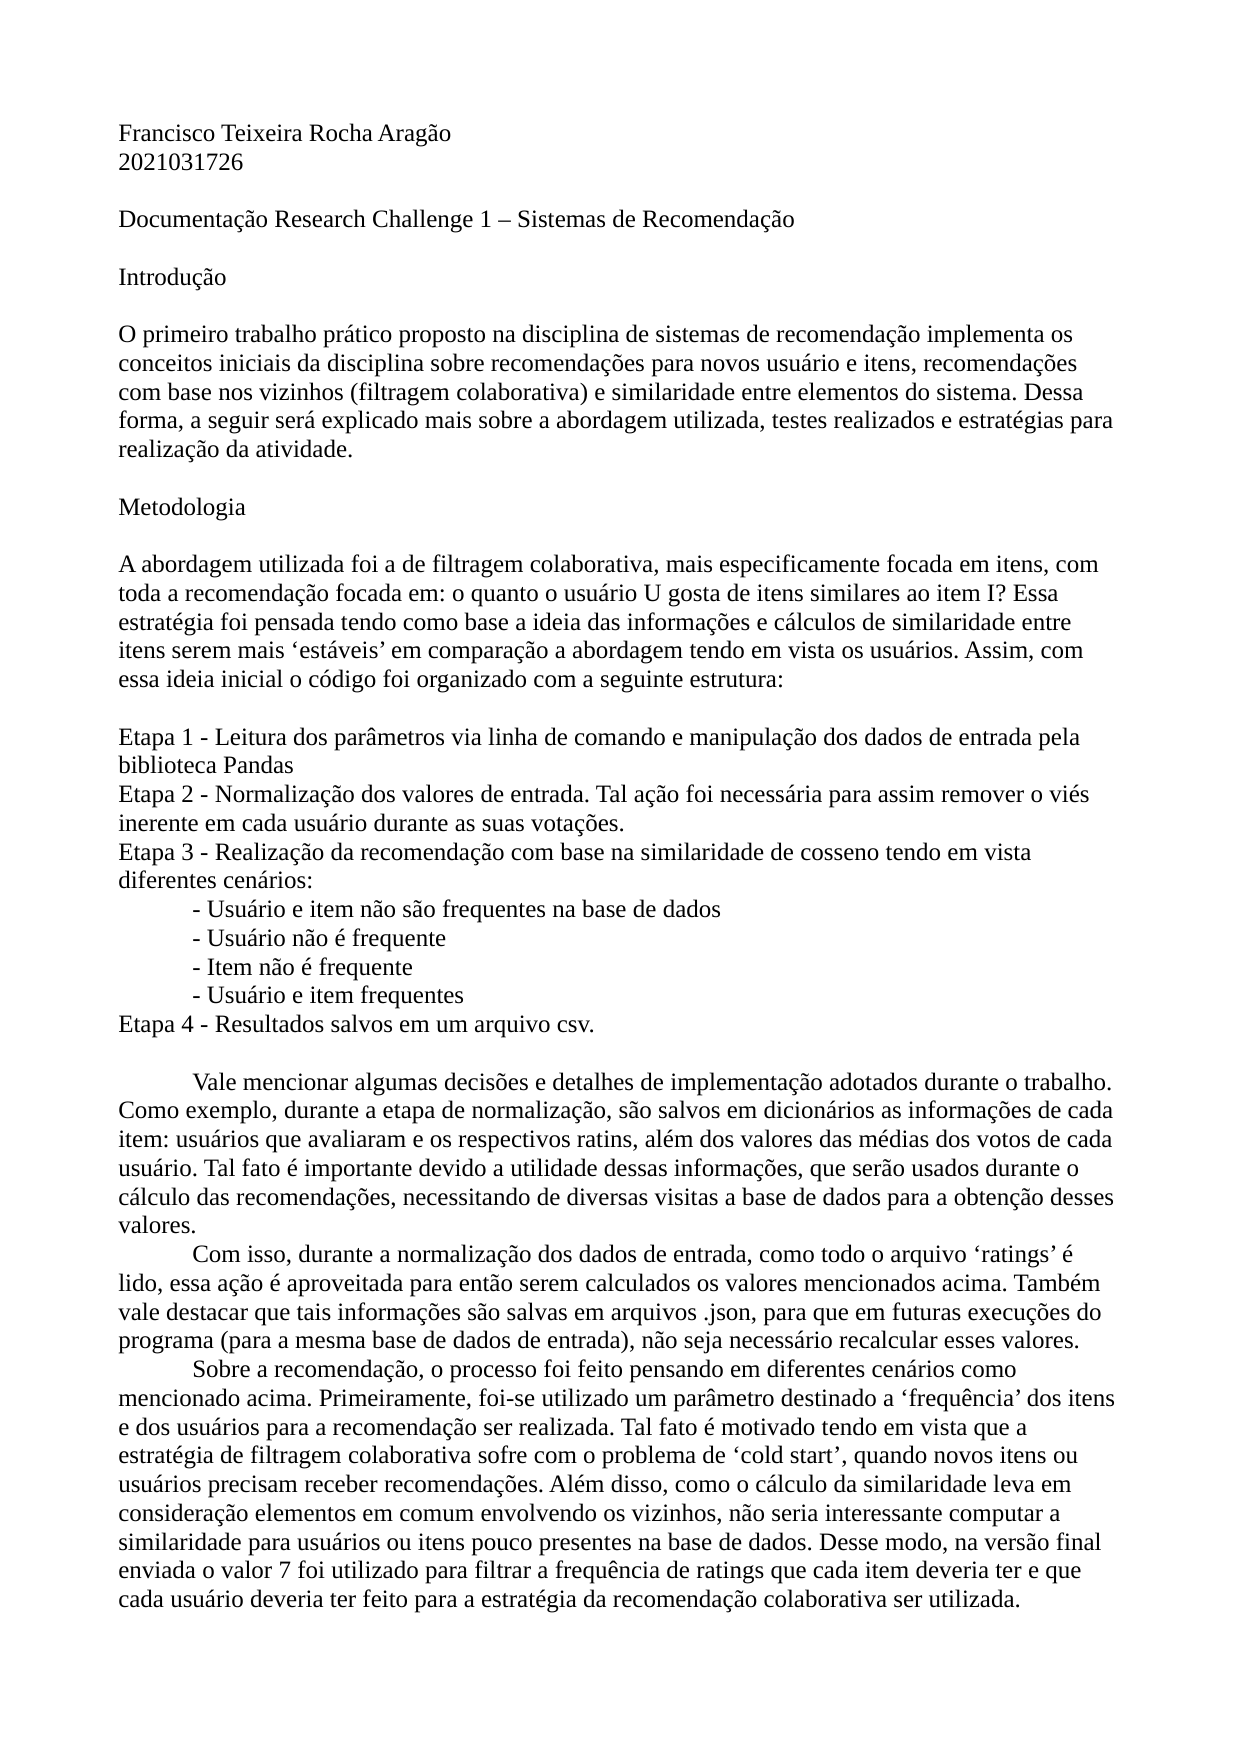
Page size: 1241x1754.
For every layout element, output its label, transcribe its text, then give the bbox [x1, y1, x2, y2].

text Sobre a recomendação, o processo foi feito pensando em diferentes cenários como mencionado acima. Primeiramente, foi-se utilizado um parâmetro destinado a ‘frequência’ dos itens e dos usuários para a recomendação ser realizada. Tal fato é motivado tendo em vista que a estratégia de filtragem colaborativa sofre com o problema de ‘cold start’, quando novos itens ou usuários precisam receber recomendações. Além disso, como o cálculo da similaridade leva em consideração elementos em comum envolvendo os vizinhos, não seria interessante computar a similaridade para usuários ou itens pouco presentes na base de dados. Desse modo, na versão final enviada o valor 7 foi utilizado para filtrar a frequência de ratings que cada item deveria ter e que cada usuário deveria ter feito para a estratégia da recomendação colaborativa ser utilizada. [118, 1354, 1122, 1613]
text Etapa 3 - Realização da recomendação com base na similaridade de cosseno tendo em vista diferentes cenários: [118, 837, 1122, 894]
text Documentação Research Challenge 1 – Sistemas de Recomendação [118, 204, 1122, 233]
text Francisco Teixeira Rocha Aragão [118, 118, 1122, 147]
text Metodologia [118, 492, 1122, 521]
text - Usuário e item não são frequentes na base de dados [118, 894, 1122, 923]
text - Usuário não é frequente [118, 923, 1122, 952]
text Etapa 2 - Normalização dos valores de entrada. Tal ação foi necessária para assim remover o viés inerente em cada usuário durante as suas votações. [118, 779, 1122, 837]
text Com isso, durante a normalização dos dados de entrada, como todo o arquivo ‘ratings’ é lido, essa ação é aproveitada para então serem calculados os valores mencionados acima. Também vale destacar que tais informações são salvas em arquivos .json, para que em futuras execuções do programa (para a mesma base de dados de entrada), não seja necessário recalcular esses valores. [118, 1239, 1122, 1354]
text Introdução [118, 262, 1122, 291]
text A abordagem utilizada foi a de filtragem colaborativa, mais especificamente focada em itens, com toda a recomendação focada em: o quanto o usuário U gosta de itens similares ao item I? Essa estratégia foi pensada tendo como base a ideia das informações e cálculos de similaridade entre itens serem mais ‘estáveis’ em comparação a abordagem tendo em vista os usuários. Assim, com essa ideia inicial o código foi organizado com a seguinte estrutura: [118, 549, 1122, 693]
text 2021031726 [118, 147, 1122, 176]
text Vale mencionar algumas decisões e detalhes de implementação adotados durante o trabalho. Como exemplo, durante a etapa de normalização, são salvos em dicionários as informações de cada item: usuários que avaliaram e os respectivos ratins, além dos valores das médias dos votos de cada usuário. Tal fato é importante devido a utilidade dessas informações, que serão usados durante o cálculo das recomendações, necessitando de diversas visitas a base de dados para a obtenção desses valores. [118, 1067, 1122, 1239]
text O primeiro trabalho prático proposto na disciplina de sistemas de recomendação implementa os conceitos iniciais da disciplina sobre recomendações para novos usuário e itens, recomendações com base nos vizinhos (filtragem colaborativa) e similaridade entre elementos do sistema. Dessa forma, a seguir será explicado mais sobre a abordagem utilizada, testes realizados e estratégias para realização da atividade. [118, 319, 1122, 463]
text Etapa 4 - Resultados salvos em um arquivo csv. [118, 1009, 1122, 1038]
text - Item não é frequente [118, 952, 1122, 981]
text Etapa 1 - Leitura dos parâmetros via linha de comando e manipulação dos dados de entrada pela biblioteca Pandas [118, 722, 1122, 779]
text - Usuário e item frequentes [118, 981, 1122, 1009]
